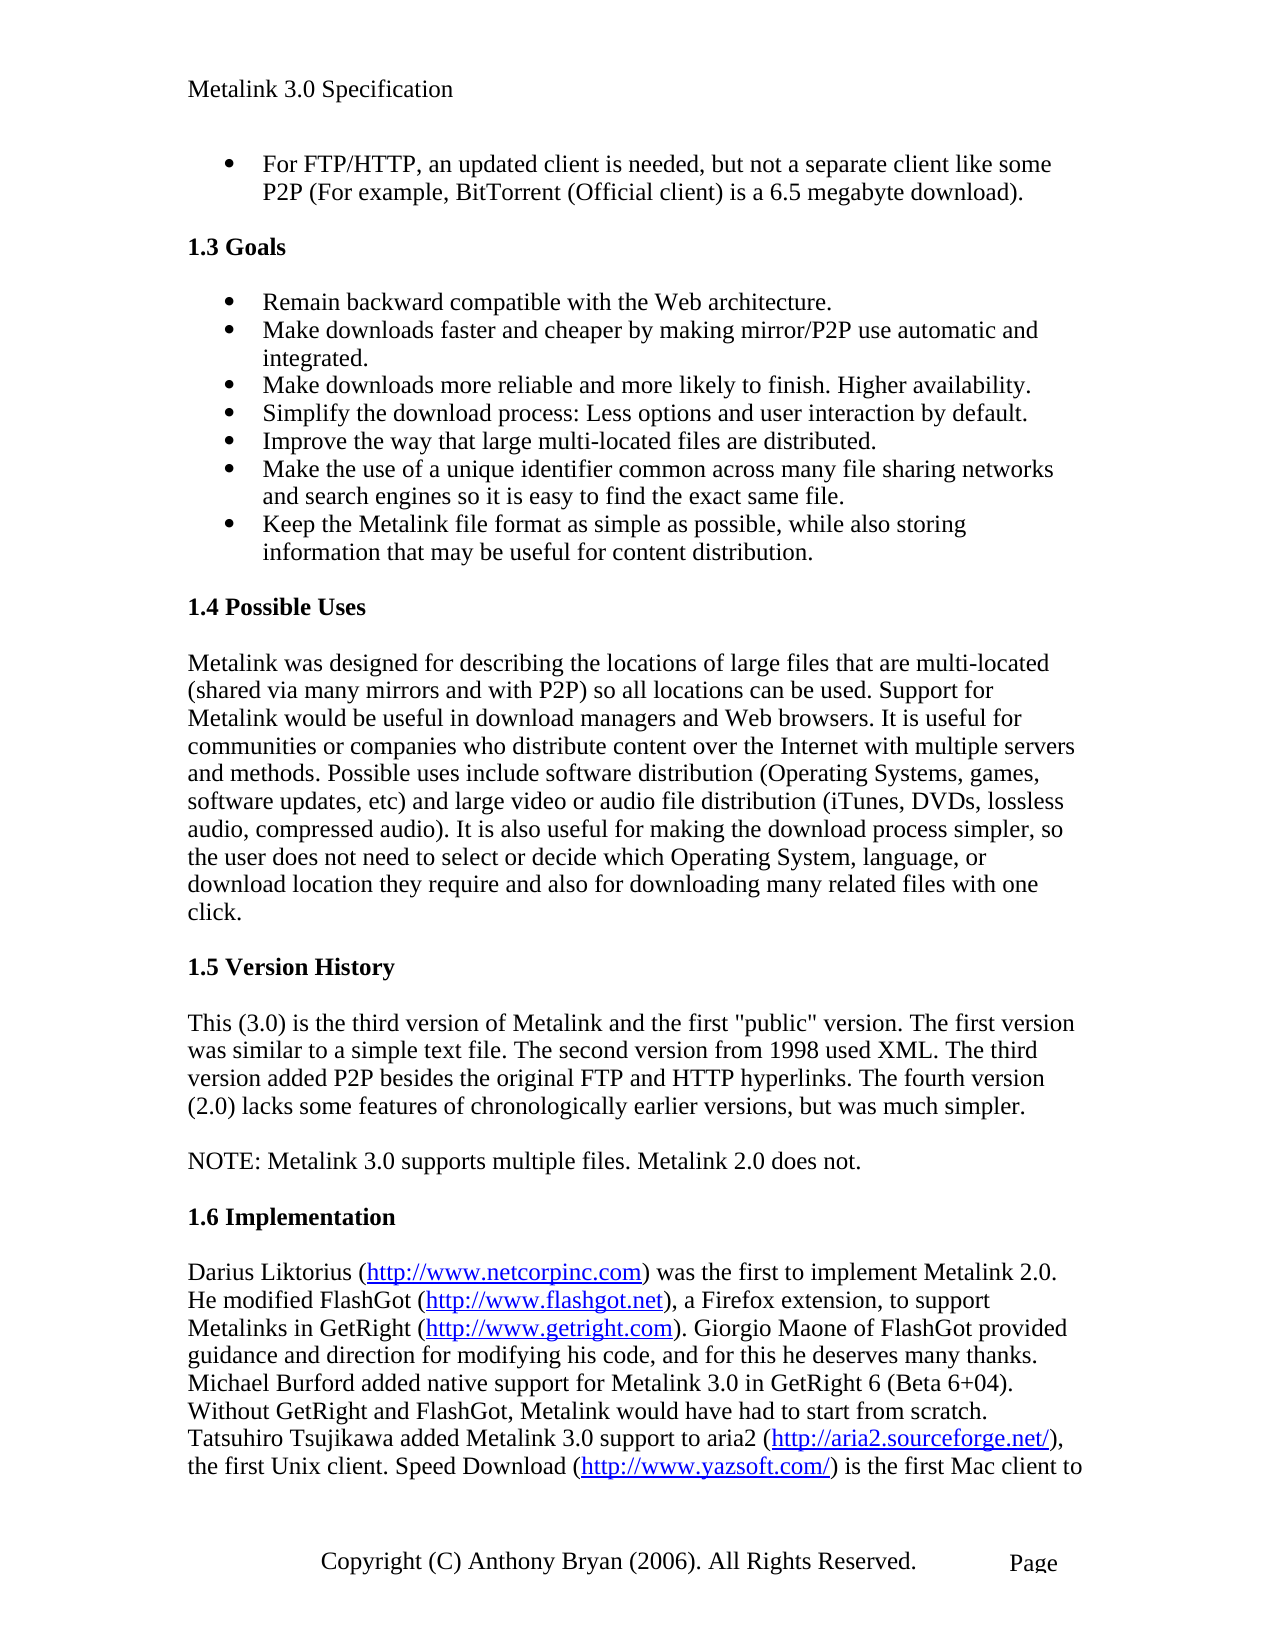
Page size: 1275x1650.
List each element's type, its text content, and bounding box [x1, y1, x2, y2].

text NOTE: Metalink 3.0 supports multiple files. Metalink 2.0 does not. [187, 1147, 1087, 1175]
text 1.3 Goals [187, 233, 1087, 261]
text 1.4 Possible Uses [187, 593, 1087, 621]
text Metalink was designed for describing the locations of large files that are multi-located (shared via many mirrors and with P2P) so all locations can be used. Support for Metalink would be useful in download managers and Web browsers. It is useful for communities or companies who distribute content over the Internet with multiple servers and methods. Possible uses include software distribution (Operating Systems, games, software updates, etc) and large video or audio file distribution (iTunes, DVDs, lossless audio, compressed audio). It is also useful for making the download process simpler, so the user does not need to select or decide which Operating System, language, or download location they require and also for downloading many related files with one click. [187, 649, 1087, 926]
text 1.5 Version History [187, 953, 1087, 981]
list Make downloads faster and cheaper by making mirror/P2P use automatic and integrated. [225, 316, 1087, 372]
text 1.6 Implementation [187, 1203, 1087, 1231]
list Make downloads more reliable and more likely to finish. Higher availability. [225, 372, 1087, 399]
list For FTP/HTTP, an updated client is needed, but not a separate client like some P2P (For example, BitTorrent (Official client) is a 6.5 megabyte download). [225, 150, 1087, 205]
text Darius Liktorius (http://www.netcorpinc.com) was the first to implement Metalink 2.0. He modified FlashGot (http://www.flashgot.net), a Firefox extension, to support Metalinks in GetRight (http://www.getright.com). Giorgio Maone of FlashGot provided guidance and direction for modifying his code, and for this he deserves many thanks. Michael Burford added native support for Metalink 3.0 in GetRight 6 (Beta 6+04). Without GetRight and FlashGot, Metalink would have had to start from scratch. Tatsuhiro Tsujikawa added Metalink 3.0 support to aria2 (http://aria2.sourceforge.net/), the first Unix client. Speed Download (http://www.yazsoft.com/) is the first Mac client to [187, 1258, 1087, 1480]
list Keep the Metalink file format as simple as possible, while also storing information that may be useful for content distribution. [225, 510, 1087, 566]
list Make the use of a unique identifier common across many file sharing networks and search engines so it is easy to find the exact same file. [225, 455, 1087, 510]
list Simplify the download process: Less options and user interaction by default. [225, 399, 1087, 427]
list Improve the way that large multi-located files are distributed. [225, 427, 1087, 455]
list Remain backward compatible with the Web architecture. [225, 288, 1087, 316]
text This (3.0) is the third version of Metalink and the first "public" version. The first version was similar to a simple text file. The second version from 1998 used XML. The third version added P2P besides the original FTP and HTTP hyperlinks. The fourth version (2.0) lacks some features of chronologically earlier versions, but was much simpler. [187, 1009, 1087, 1120]
